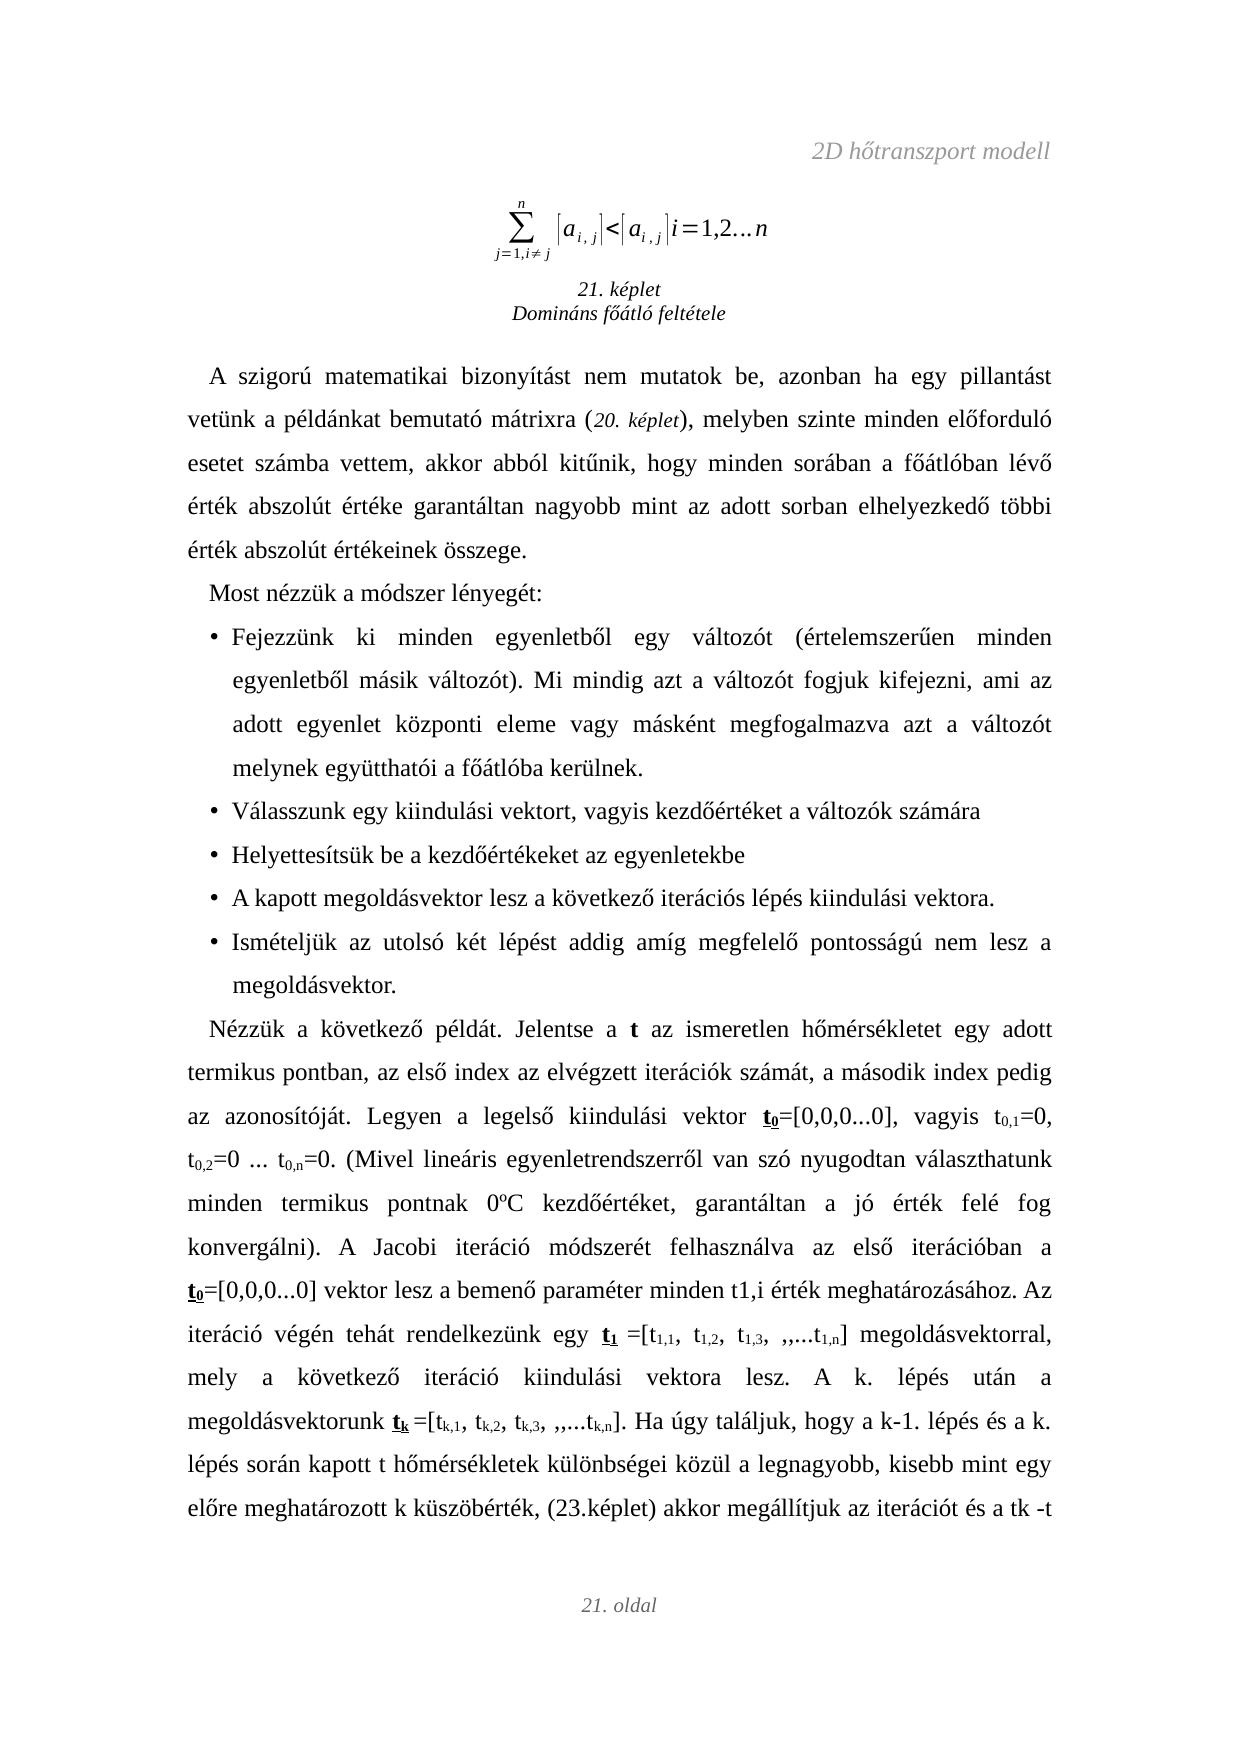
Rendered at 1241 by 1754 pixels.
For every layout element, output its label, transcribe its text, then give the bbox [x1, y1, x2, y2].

text 21. képlet [187, 276, 1053, 300]
list Ismételjük az utolsó két lépést addig amíg megfelelő pontosságú nem lesz a megoldásvektor. [210, 927, 1053, 999]
text Most nézzük a módszer lényegét: [187, 578, 1053, 607]
text Nézzük a következő példát. Jelentse a t az ismeretlen hőmérsékletet egy adott termikus pontban, az első index az elvégzett iterációk számát, a második index pedig az azonosítóját. Legyen a legelső kiindulási vektor t0=[0,0,0...0], vagyis t0,1=0, t0,2=0 ... t0,n=0. (Mivel lineáris egyenletrendszerről van szó nyugodtan választhatunk minden termikus pontnak 0ºC kezdőértéket, garantáltan a jó érték felé fog konvergálni). A Jacobi iteráció módszerét felhasználva az első iterációban a t0=[0,0,0...0] vektor lesz a bemenő paraméter minden t1,i érték meghatározásához. Az iteráció végén tehát rendelkezünk egy t1 =[t1,1, t1,2, t1,3, ,,...t1,n] megoldásvektorral, mely a következő iteráció kiindulási vektora lesz. A k. lépés után a megoldásvektorunk tk =[tk,1, tk,2, tk,3, ,,...tk,n]. Ha úgy találjuk, hogy a k-1. lépés és a k. lépés során kapott t hőmérsékletek különbségei közül a legnagyobb, kisebb mint egy előre meghatározott k küszöbérték, (23.képlet) akkor megállítjuk az iterációt és a tk -t [187, 1014, 1053, 1522]
text A szigorú matematikai bizonyítást nem mutatok be, azonban ha egy pillantást vetünk a példánkat bemutató mátrixra (20. képlet), melyben szinte minden előforduló esetet számba vettem, akkor abból kitűnik, hogy minden sorában a főátlóban lévő érték abszolút értéke garantáltan nagyobb mint az adott sorban elhelyezkedő többi érték abszolút értékeinek összege. [187, 361, 1053, 564]
text Domináns főátló feltétele [187, 300, 1053, 324]
list A kapott megoldásvektor lesz a következő iterációs lépés kiindulási vektora. [210, 883, 1053, 912]
list Válasszunk egy kiindulási vektort, vagyis kezdőértéket a változók számára [210, 796, 1053, 825]
list Fejezzünk ki minden egyenletből egy változót (értelemszerűen minden egyenletből másik változót). Mi mindig azt a változót fogjuk kifejezni, ami az adott egyenlet központi eleme vagy másként megfogalmazva azt a változót melynek együtthatói a főátlóba kerülnek. [210, 622, 1053, 781]
list Helyettesítsük be a kezdőértékeket az egyenletekbe [210, 839, 1053, 868]
